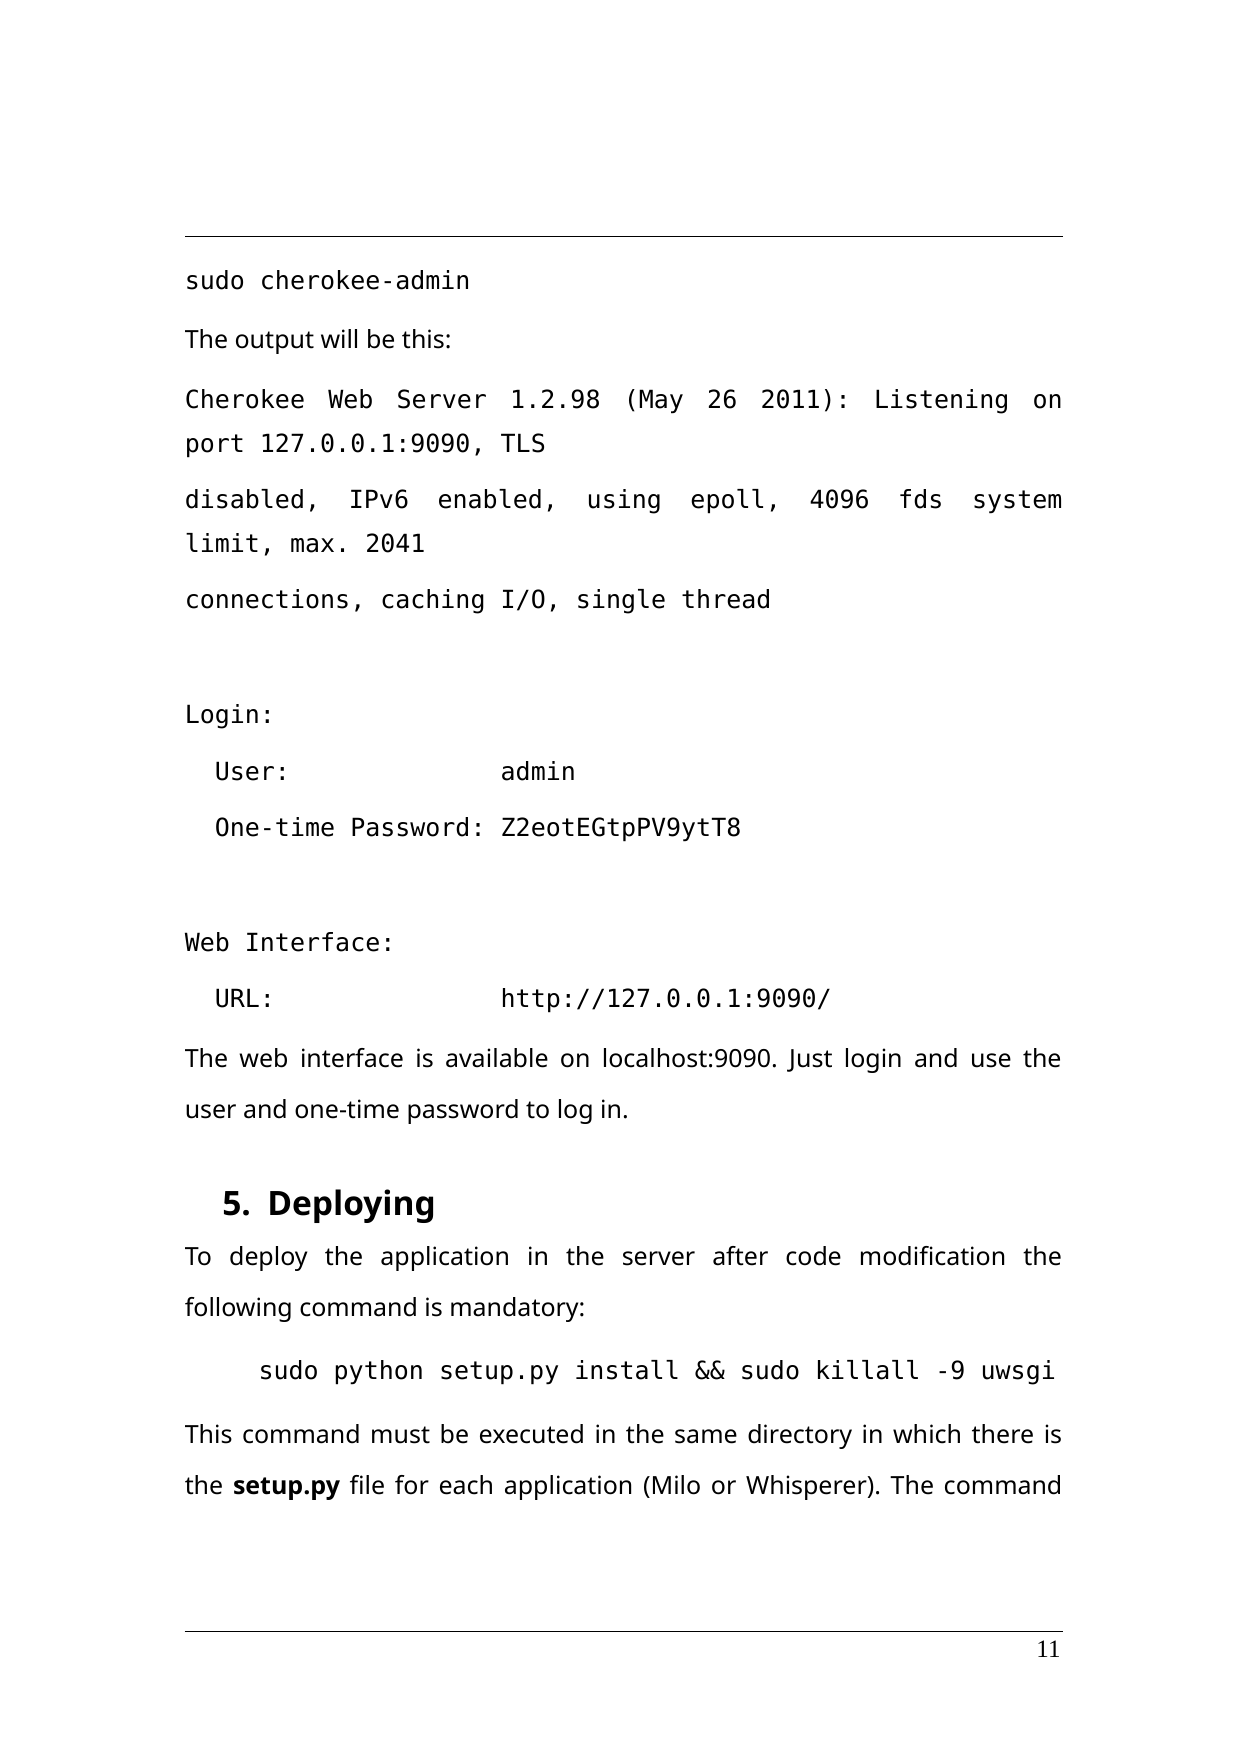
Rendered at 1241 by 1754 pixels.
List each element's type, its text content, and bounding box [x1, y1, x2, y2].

text User: admin [184, 757, 1063, 786]
text The output will be this: [184, 322, 1063, 356]
text The web interface is available on localhost:9090. Just login and use the user and one-time password to log in. [184, 1040, 1063, 1126]
text To deploy the application in the server after code modification the following command is mandatory: [184, 1238, 1063, 1323]
text Login: [184, 701, 1063, 730]
subtitle Deploying [222, 1180, 1063, 1226]
text sudo python setup.py install && sudo killall -9 uwsgi [184, 1353, 1063, 1387]
text This command must be executed in the same directory in which there is the setup.py file for each application (Milo or Whisperer). The command [184, 1416, 1063, 1501]
text Cherokee Web Server 1.2.98 (May 26 2011): Listening on port 127.0.0.1:9090, TLS [184, 386, 1063, 458]
text One-time Password: Z2eotEGtpPV9ytT8 [184, 813, 1063, 842]
text URL: http://127.0.0.1:9090/ [184, 984, 1063, 1013]
text Web Interface: [184, 928, 1063, 957]
text connections, caching I/O, single thread [184, 586, 1063, 615]
text disabled, IPv6 enabled, using epoll, 4096 fds system limit, max. 2041 [184, 486, 1063, 558]
text sudo cherokee-admin [184, 266, 1063, 295]
